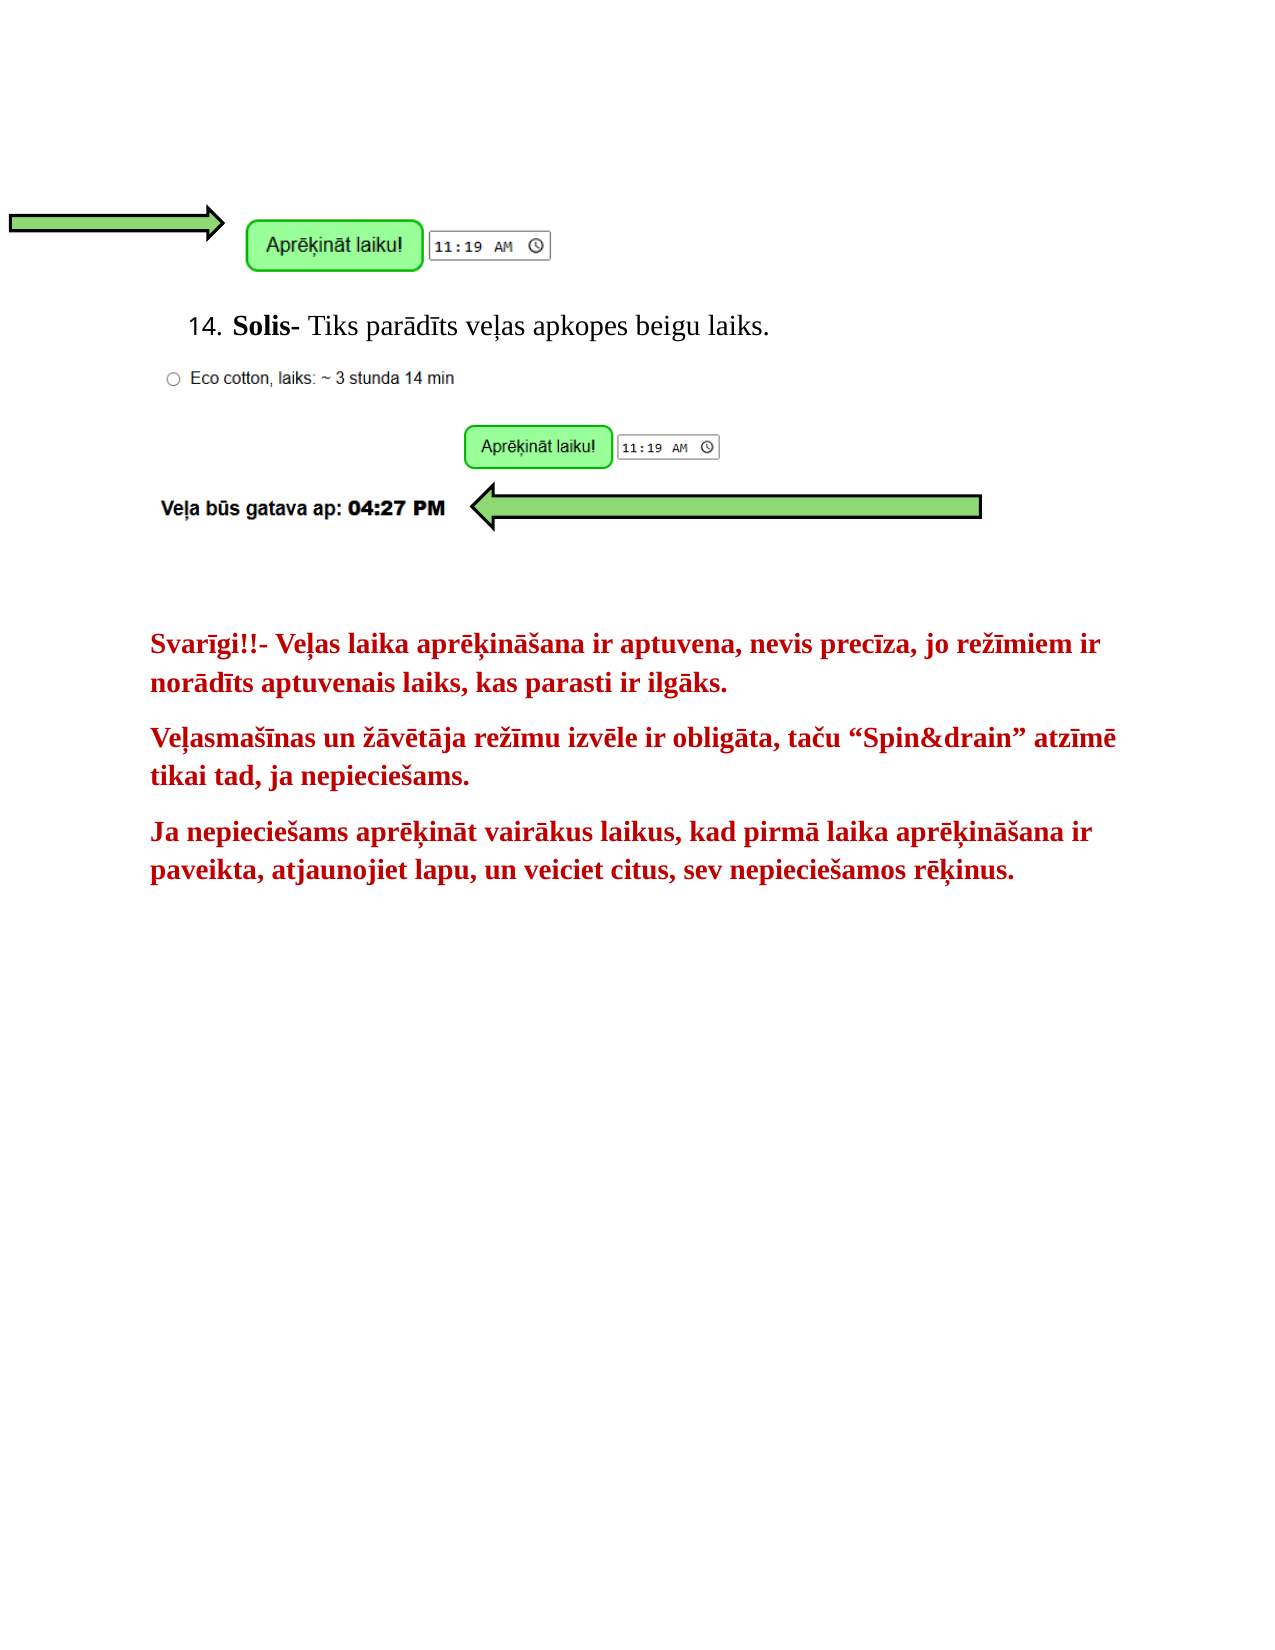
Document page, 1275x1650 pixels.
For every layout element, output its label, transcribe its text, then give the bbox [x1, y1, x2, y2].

text Svarīgi!!- Veļas laika aprēķināšana ir aptuvena, nevis precīza, jo režīmiem ir norādīts aptuvenais laiks, kas parasti ir ilgāks. [150, 626, 1125, 698]
list Solis- Tiks parādīts veļas apkopes beigu laiks. [187, 308, 1125, 343]
text Ja nepieciešams aprēķināt vairākus laikus, kad pirmā laika aprēķināšana ir paveikta, atjaunojiet lapu, un veiciet citus, sev nepieciešamos rēķinus. [150, 814, 1125, 886]
text Veļasmašīnas un žāvētāja režīmu izvēle ir obligāta, taču “Spin&drain” atzīmē tikai tad, ja nepieciešams. [150, 720, 1125, 792]
